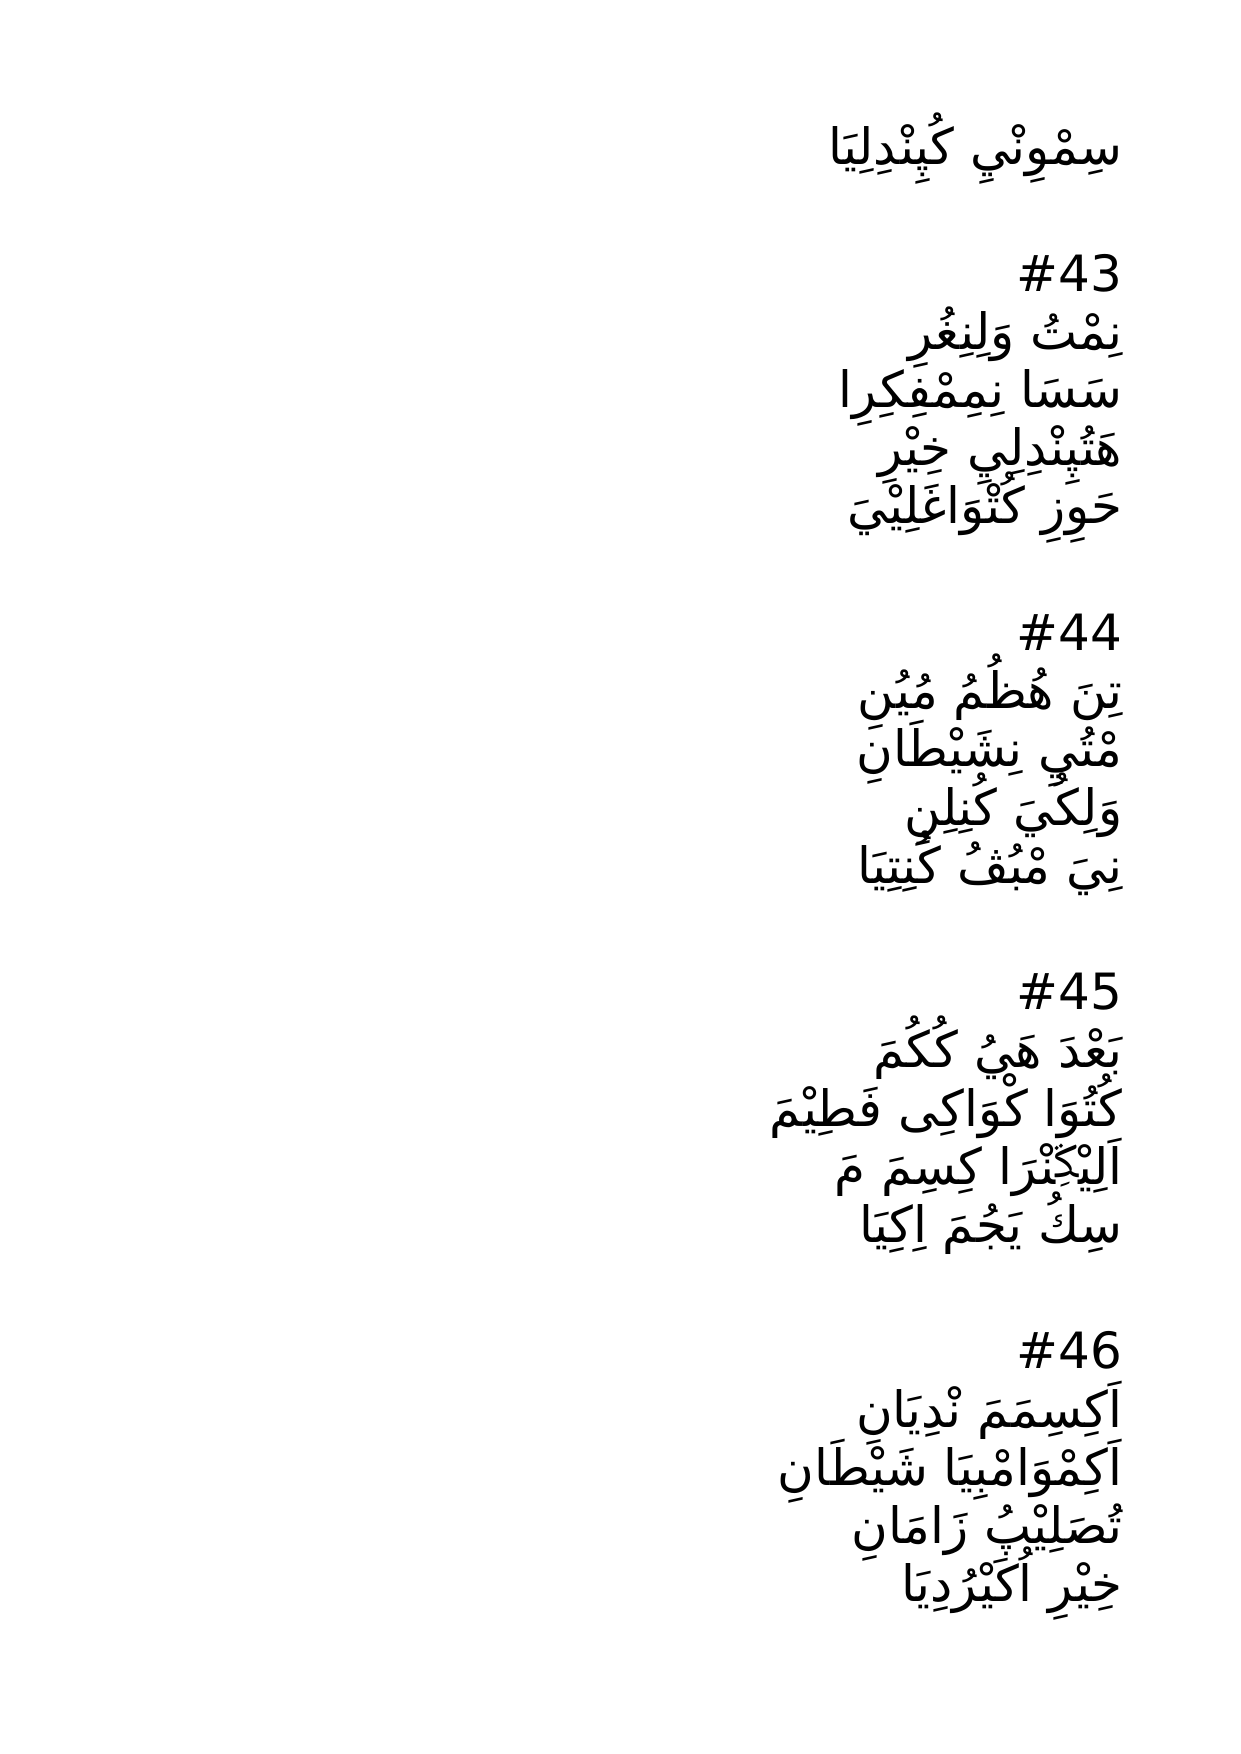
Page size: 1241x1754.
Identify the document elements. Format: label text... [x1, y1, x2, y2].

text سِمْوِنْيِ كُپِنْدِلِيَا [118, 118, 1122, 176]
text حَوِزِ كُتْوَاغَلِيْيَ [118, 477, 1122, 536]
text مْتُيِ نِشَيْطَانِ [118, 720, 1122, 778]
text وَلِكُيَ كُنِلِنِ [118, 778, 1122, 837]
text اَلِيْػِنْرَا كِسِمَ مَ [118, 1138, 1122, 1196]
text بَعْدَ هَيُ كُكُمَ [118, 1021, 1122, 1079]
text اَكِمْوَامْبِيَا شَيْطَانِ [118, 1439, 1122, 1497]
text تِنَ هُظُمُ مُيُنِ [118, 662, 1122, 720]
text خِيْرِ اُكَيْرُدِيَا [118, 1555, 1122, 1613]
text اَكِسِمَمَ نْدِيَانِ [118, 1381, 1122, 1439]
text نِمْتُ وَلِنِغُرِ [118, 303, 1122, 361]
text تُصَلِيْپُ زَامَانِ [118, 1497, 1122, 1555]
text #46 [118, 1322, 1122, 1381]
text #43 [118, 244, 1122, 303]
text سَسَا نِمِمْفِكِرِا [118, 361, 1122, 419]
text كُتُوَا كْوَاكِى فَطِيْمَ [118, 1079, 1122, 1138]
text نِيَ مْبُڤُ كُنِتِيَا [118, 837, 1122, 895]
text #45 [118, 963, 1122, 1021]
text هَتُپِنْدِلِيِ خِيْرِ [118, 419, 1122, 477]
text سِكُ يَجُمَ اِكِيَا [118, 1196, 1122, 1254]
text #44 [118, 604, 1122, 662]
